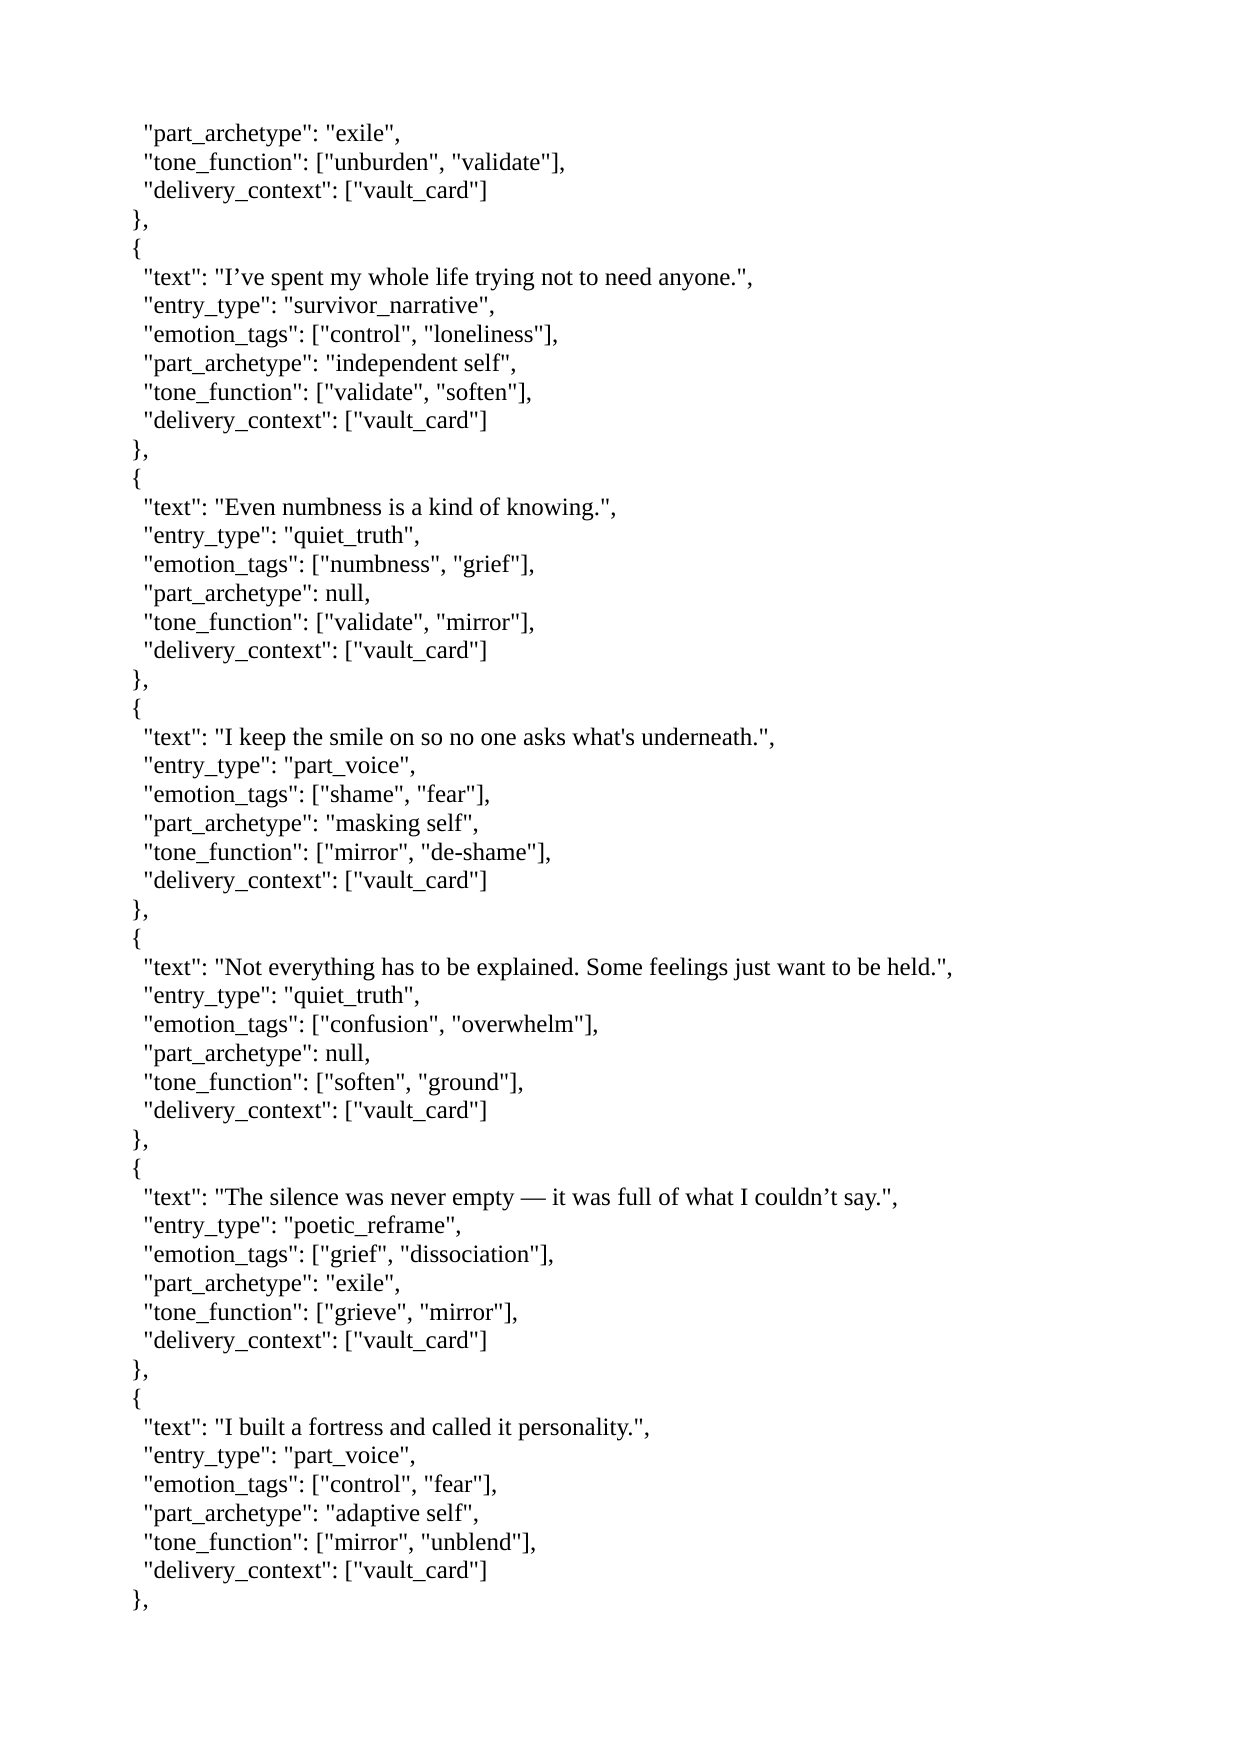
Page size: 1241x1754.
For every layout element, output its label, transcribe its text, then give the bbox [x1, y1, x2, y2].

text "tone_function": ["mirror", "de-shame"], [118, 837, 1122, 866]
text "emotion_tags": ["shame", "fear"], [118, 779, 1122, 808]
text "delivery_context": ["vault_card"] [118, 1556, 1122, 1584]
text "tone_function": ["unburden", "validate"], [118, 147, 1122, 176]
text "text": "I keep the smile on so no one asks what's underneath.", [118, 722, 1122, 751]
text { [118, 1153, 1122, 1182]
text "text": "The silence was never empty — it was full of what I couldn’t say.", [118, 1182, 1122, 1211]
text "entry_type": "quiet_truth", [118, 981, 1122, 1009]
text "tone_function": ["validate", "soften"], [118, 377, 1122, 406]
text "emotion_tags": ["grief", "dissociation"], [118, 1239, 1122, 1268]
text { [118, 233, 1122, 262]
text "part_archetype": "masking self", [118, 808, 1122, 837]
text { [118, 1383, 1122, 1412]
text { [118, 693, 1122, 722]
text "delivery_context": ["vault_card"] [118, 1096, 1122, 1124]
text "emotion_tags": ["numbness", "grief"], [118, 549, 1122, 578]
text "entry_type": "part_voice", [118, 1441, 1122, 1469]
text }, [118, 894, 1122, 923]
text "text": "Even numbness is a kind of knowing.", [118, 492, 1122, 521]
text "tone_function": ["soften", "ground"], [118, 1067, 1122, 1096]
text "entry_type": "survivor_narrative", [118, 291, 1122, 319]
text "delivery_context": ["vault_card"] [118, 1326, 1122, 1354]
text "delivery_context": ["vault_card"] [118, 636, 1122, 664]
text }, [118, 1584, 1122, 1613]
text "entry_type": "poetic_reframe", [118, 1211, 1122, 1239]
text "emotion_tags": ["control", "loneliness"], [118, 319, 1122, 348]
text "delivery_context": ["vault_card"] [118, 406, 1122, 434]
text "text": "I built a fortress and called it personality.", [118, 1412, 1122, 1441]
text "text": "Not everything has to be explained. Some feelings just want to be held.", [118, 952, 1122, 981]
text { [118, 463, 1122, 492]
text "part_archetype": "independent self", [118, 348, 1122, 377]
text "part_archetype": null, [118, 1038, 1122, 1067]
text }, [118, 664, 1122, 693]
text }, [118, 1354, 1122, 1383]
text "part_archetype": "exile", [118, 1268, 1122, 1297]
text }, [118, 1124, 1122, 1153]
text "delivery_context": ["vault_card"] [118, 176, 1122, 204]
text "text": "I’ve spent my whole life trying not to need anyone.", [118, 262, 1122, 291]
text "tone_function": ["mirror", "unblend"], [118, 1527, 1122, 1556]
text "delivery_context": ["vault_card"] [118, 866, 1122, 894]
text "emotion_tags": ["confusion", "overwhelm"], [118, 1009, 1122, 1038]
text }, [118, 204, 1122, 233]
text "part_archetype": "adaptive self", [118, 1498, 1122, 1527]
text "tone_function": ["grieve", "mirror"], [118, 1297, 1122, 1326]
text "entry_type": "part_voice", [118, 751, 1122, 779]
text "tone_function": ["validate", "mirror"], [118, 607, 1122, 636]
text "part_archetype": null, [118, 578, 1122, 607]
text }, [118, 434, 1122, 463]
text "entry_type": "quiet_truth", [118, 521, 1122, 549]
text "emotion_tags": ["control", "fear"], [118, 1469, 1122, 1498]
text "part_archetype": "exile", [118, 118, 1122, 147]
text { [118, 923, 1122, 952]
